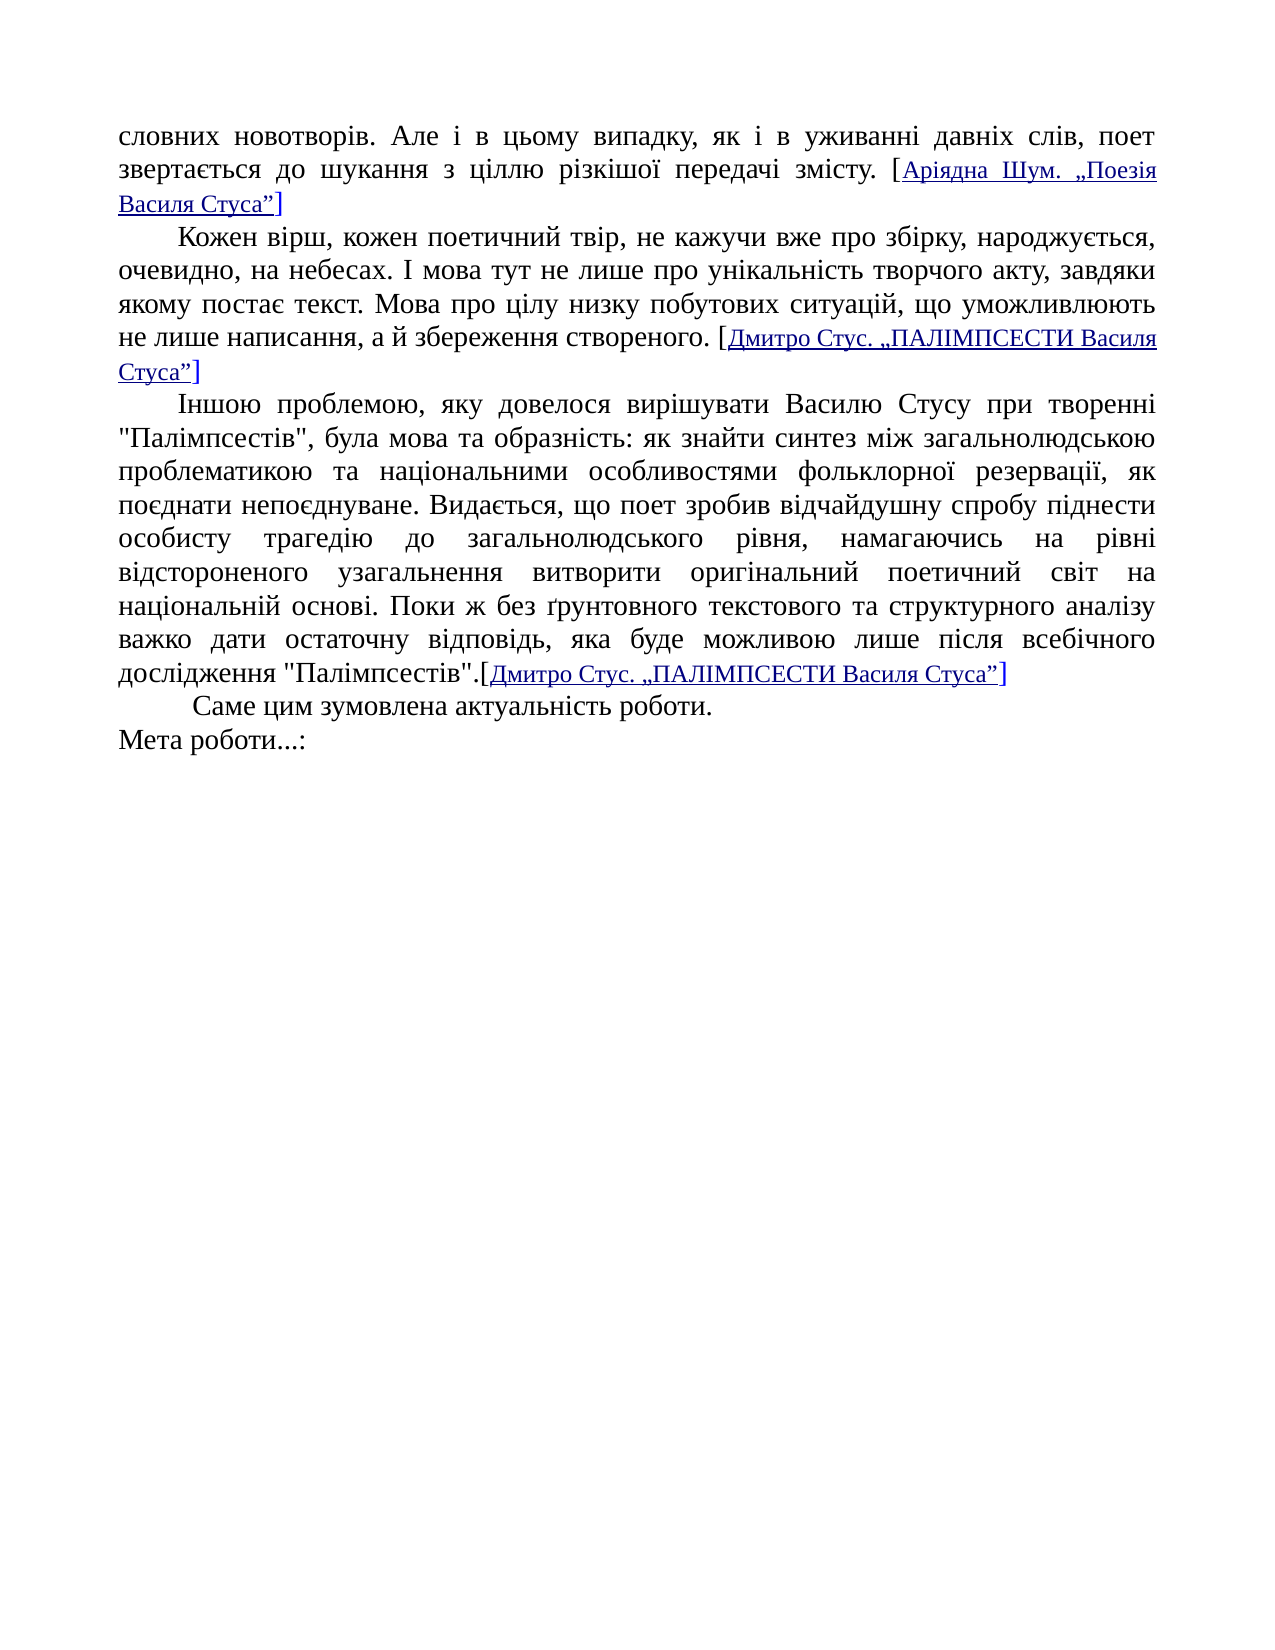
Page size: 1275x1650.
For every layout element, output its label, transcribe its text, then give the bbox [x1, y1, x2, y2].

text Іншою проблемою, яку довелося вирішувати Василю Стусу при творенні "Палімпсестів", була мова та образність: як знайти синтез між загальнолюдською проблематикою та національними особливостями фольклорної резервації, як поєднати непоєднуване. Видається, що поет зробив відчайдушну спробу піднести особисту трагедію до загальнолюдського рівня, намагаючись на рівні відстороненого узагальнення витворити оригінальний поетичний світ на національній основі. Поки ж без ґрунтовного текстового та структурного аналізу важко дати остаточну відповідь, яка буде можливою лише після всебічного дослідження "Палімпсестів".[Дмитро Стус. „ПАЛІМПСЕСТИ Василя Стуса”] [118, 386, 1157, 688]
text словних новотворів. Але і в цьому випадку, як і в уживанні давніх слів, поет звертається до шукання з ціллю різкішої передачі змісту. [Аріядна Шум. „Поезія Василя Стуса”] [118, 118, 1157, 219]
text Кожен вірш, кожен поетичний твір, не кажучи вже про збірку, народжується, очевидно, на небесах. І мова тут не лише про унікальність творчого акту, завдяки якому постає текст. Мова про цілу низку побутових ситуацій, що уможливлюють не лише написання, а й збереження створеного. [Дмитро Стус. „ПАЛІМПСЕСТИ Василя Стуса”] [118, 219, 1157, 386]
text Мета роботи...: [118, 722, 1157, 755]
text Саме цим зумовлена актуальність роботи. [118, 688, 1157, 722]
